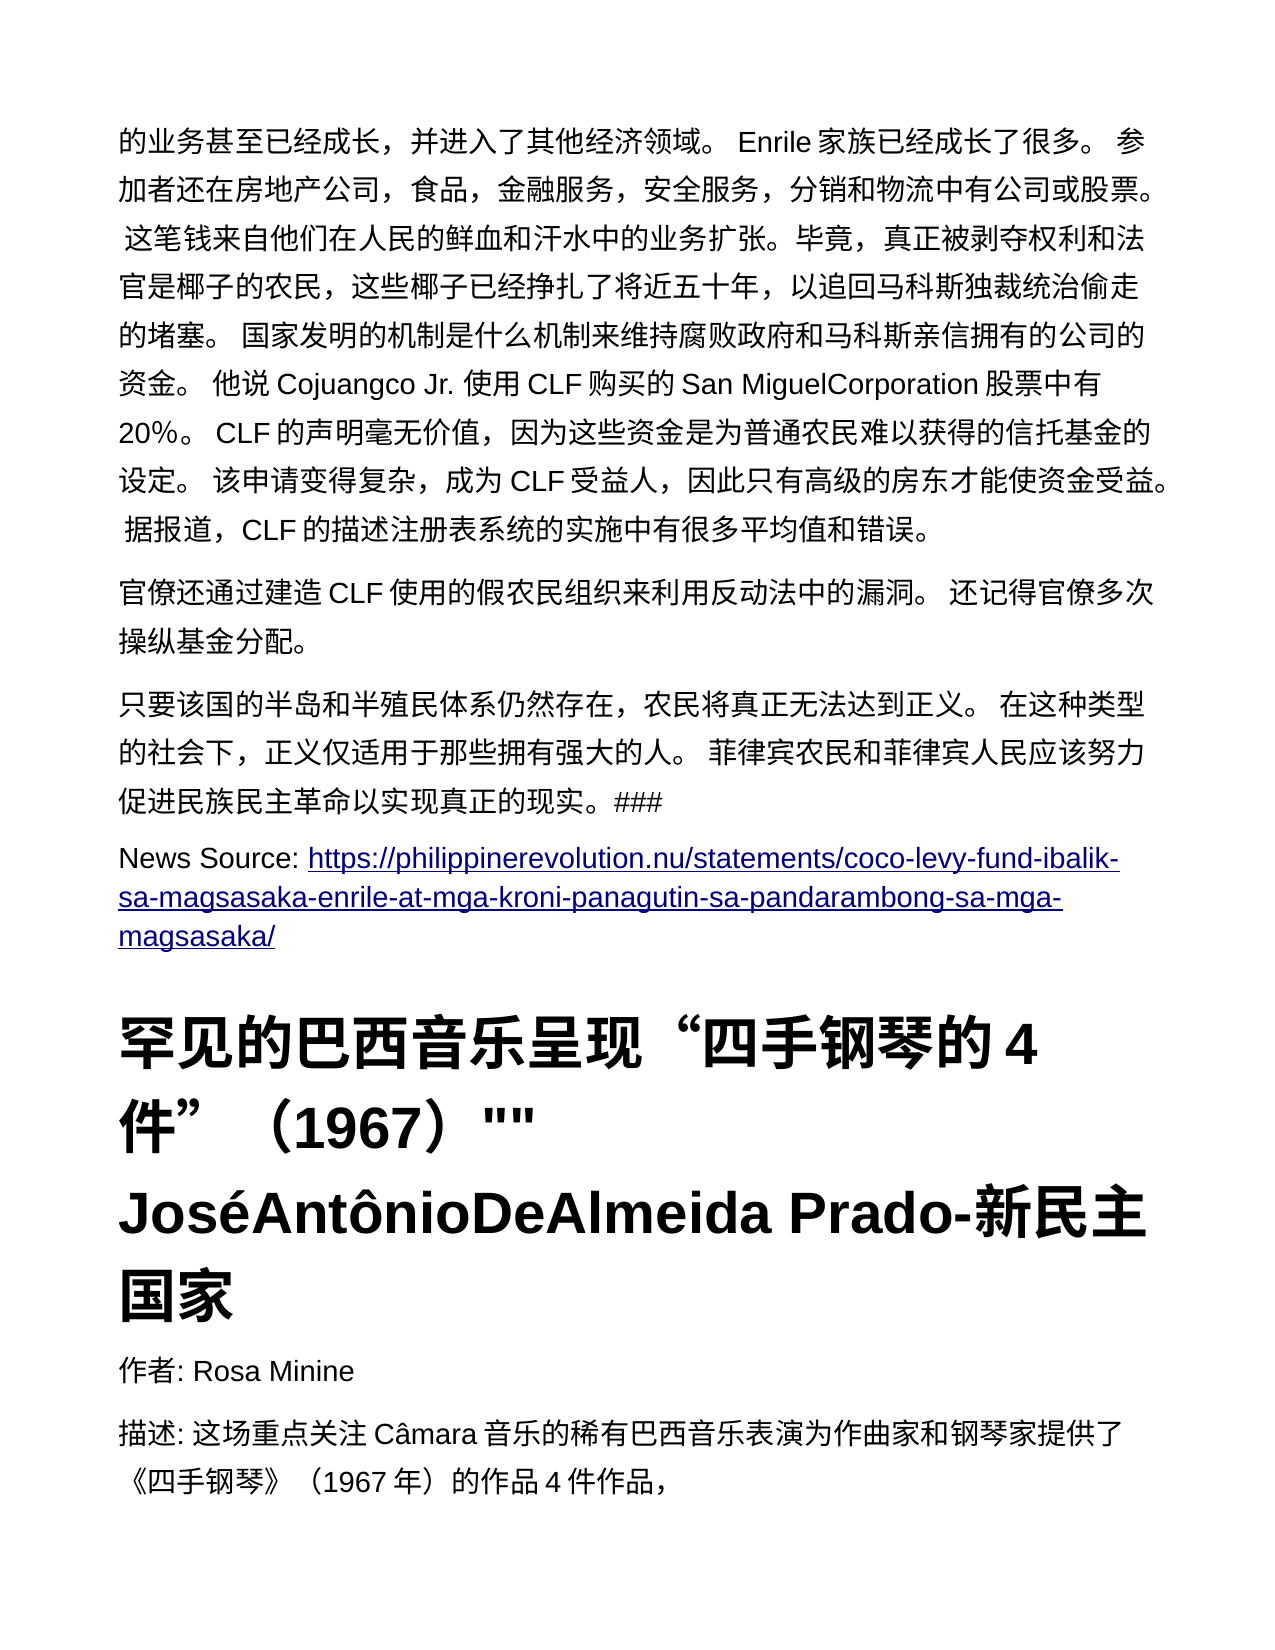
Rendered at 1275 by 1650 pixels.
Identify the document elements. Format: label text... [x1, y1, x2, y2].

text 描述: 这场重点关注Câmara音乐的稀有巴西音乐表演为作曲家和钢琴家提供了《四手钢琴》（1967年）的作品4件作品， [118, 1410, 1157, 1501]
text 作者: Rosa Minine [118, 1347, 1157, 1389]
subtitle 罕见的巴西音乐呈现“四手钢琴的4件”（1967）"" JoséAntônioDeAlmeida Prado-新民主国家 [118, 997, 1157, 1334]
text 只要该国的半岛和半殖民体系仍然存在，农民将真正无法达到正义。 在这种类型的社会下，正义仅适用于那些拥有强大的人。 菲律宾农民和菲律宾人民应该努力促进民族民主革命以实现真正的现实。### [118, 681, 1157, 821]
text News Source: https://philippinerevolution.nu/statements/coco-levy-fund-ibalik-sa-magsasaka-enrile-at-mga-kroni-panagutin-sa-pandarambong-sa-mga-magsasaka/ [118, 841, 1157, 952]
text 由于贪婪的家庭不可阻挡，马科斯官僚和马科斯·罗米德斯(Marcos-Romualdez)家族仍在政治上，而马科萨(Marcossa)对马科萨产业的垄断垄断仍然存在。 他们的业务甚至已经成长，并进入了其他经济领域。 Enrile家族已经成长了很多。 参加者还在房地产公司，食品，金融服务，安全服务，分销和物流中有公司或股票。 这笔钱来自他们在人民的鲜血和汗水中的业务扩张。毕竟，真正被剥夺权利和法官是椰子的农民，这些椰子已经挣扎了将近五十年，以追回马科斯独裁统治偷走的堵塞。 国家发明的机制是什么机制来维持腐败政府和马科斯亲信拥有的公司的资金。 他说Cojuangco Jr. 使用CLF购买的San MiguelCorporation股票中有20％。 CLF的声明毫无价值，因为这些资金是为普通农民难以获得的信托基金的设定。 该申请变得复杂，成为CLF受益人，因此只有高级的房东才能使资金受益。 据报道，CLF的描述注册表系统的实施中有很多平均值和错误。 [118, 118, 1157, 549]
text 官僚还通过建造CLF使用的假农民组织来利用反动法中的漏洞。 还记得官僚多次操纵基金分配。 [118, 569, 1157, 660]
